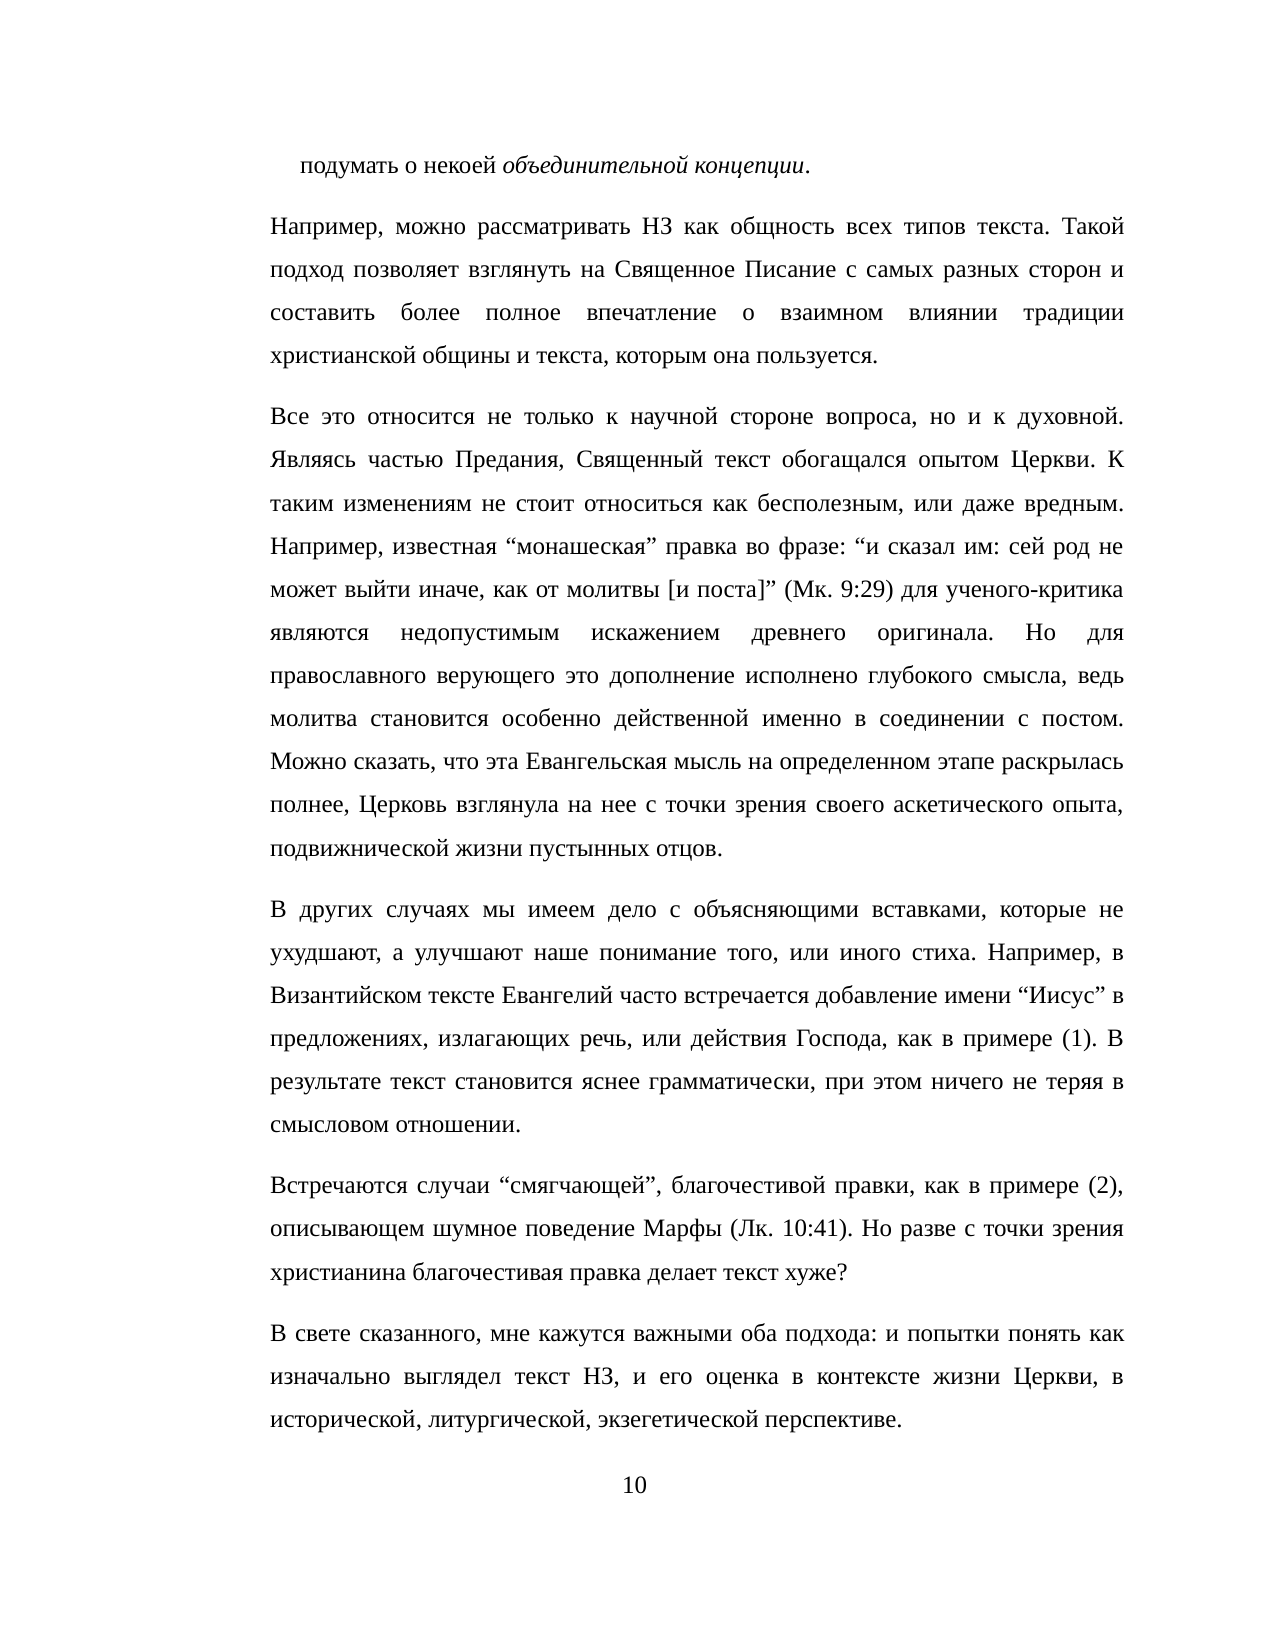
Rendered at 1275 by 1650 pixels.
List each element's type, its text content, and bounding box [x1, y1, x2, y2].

list Встречаются случаи “смягчающей”, благочестивой правки, как в примере (2), описывающем шумное поведение Марфы (Лк. 10:41). Но разве с точки зрения христианина благочестивая правка делает текст хуже? [210, 1170, 1125, 1285]
list В свете сказанного, мне кажутся важными оба подхода: и попытки понять как изначально выглядел текст НЗ, и его оценка в контексте жизни Церкви, в исторической, литургической, экзегетической перспективе. [210, 1318, 1125, 1433]
list подумать о некоей объединительной концепции. [262, 150, 1125, 179]
list Например, можно рассматривать НЗ как общность всех типов текста. Такой подход позволяет взглянуть на Священное Писание с самых разных сторон и составить более полное впечатление о взаимном влиянии традиции христианской общины и текста, которым она пользуется. [210, 211, 1125, 369]
list В других случаях мы имеем дело с объясняющими вставками, которые не ухудшают, а улучшают наше понимание того, или иного стиха. Например, в Византийском тексте Евангелий часто встречается добавление имени “Иисус” в предложениях, излагающих речь, или действия Господа, как в примере (1). В результате текст становится яснее грамматически, при этом ничего не теряя в смысловом отношении. [210, 894, 1125, 1138]
list Все это относится не только к научной стороне вопроса, но и к духовной. Являясь частью Предания, Священный текст обогащался опытом Церкви. К таким изменениям не стоит относиться как бесполезным, или даже вредным. Например, известная “монашеская” правка во фразе: “и сказал им: сей род не может выйти иначе, как от молитвы [и поста]” (Мк. 9:29) для ученого-критика являются недопустимым искажением древнего оригинала. Но для православного верующего это дополнение исполнено глубокого смысла, ведь молитва становится особенно действенной именно в соединении с постом. Можно сказать, что эта Евангельская мысль на определенном этапе раскрылась полнее, Церковь взглянула на нее с точки зрения своего аскетического опыта, подвижнической жизни пустынных отцов. [210, 401, 1125, 861]
